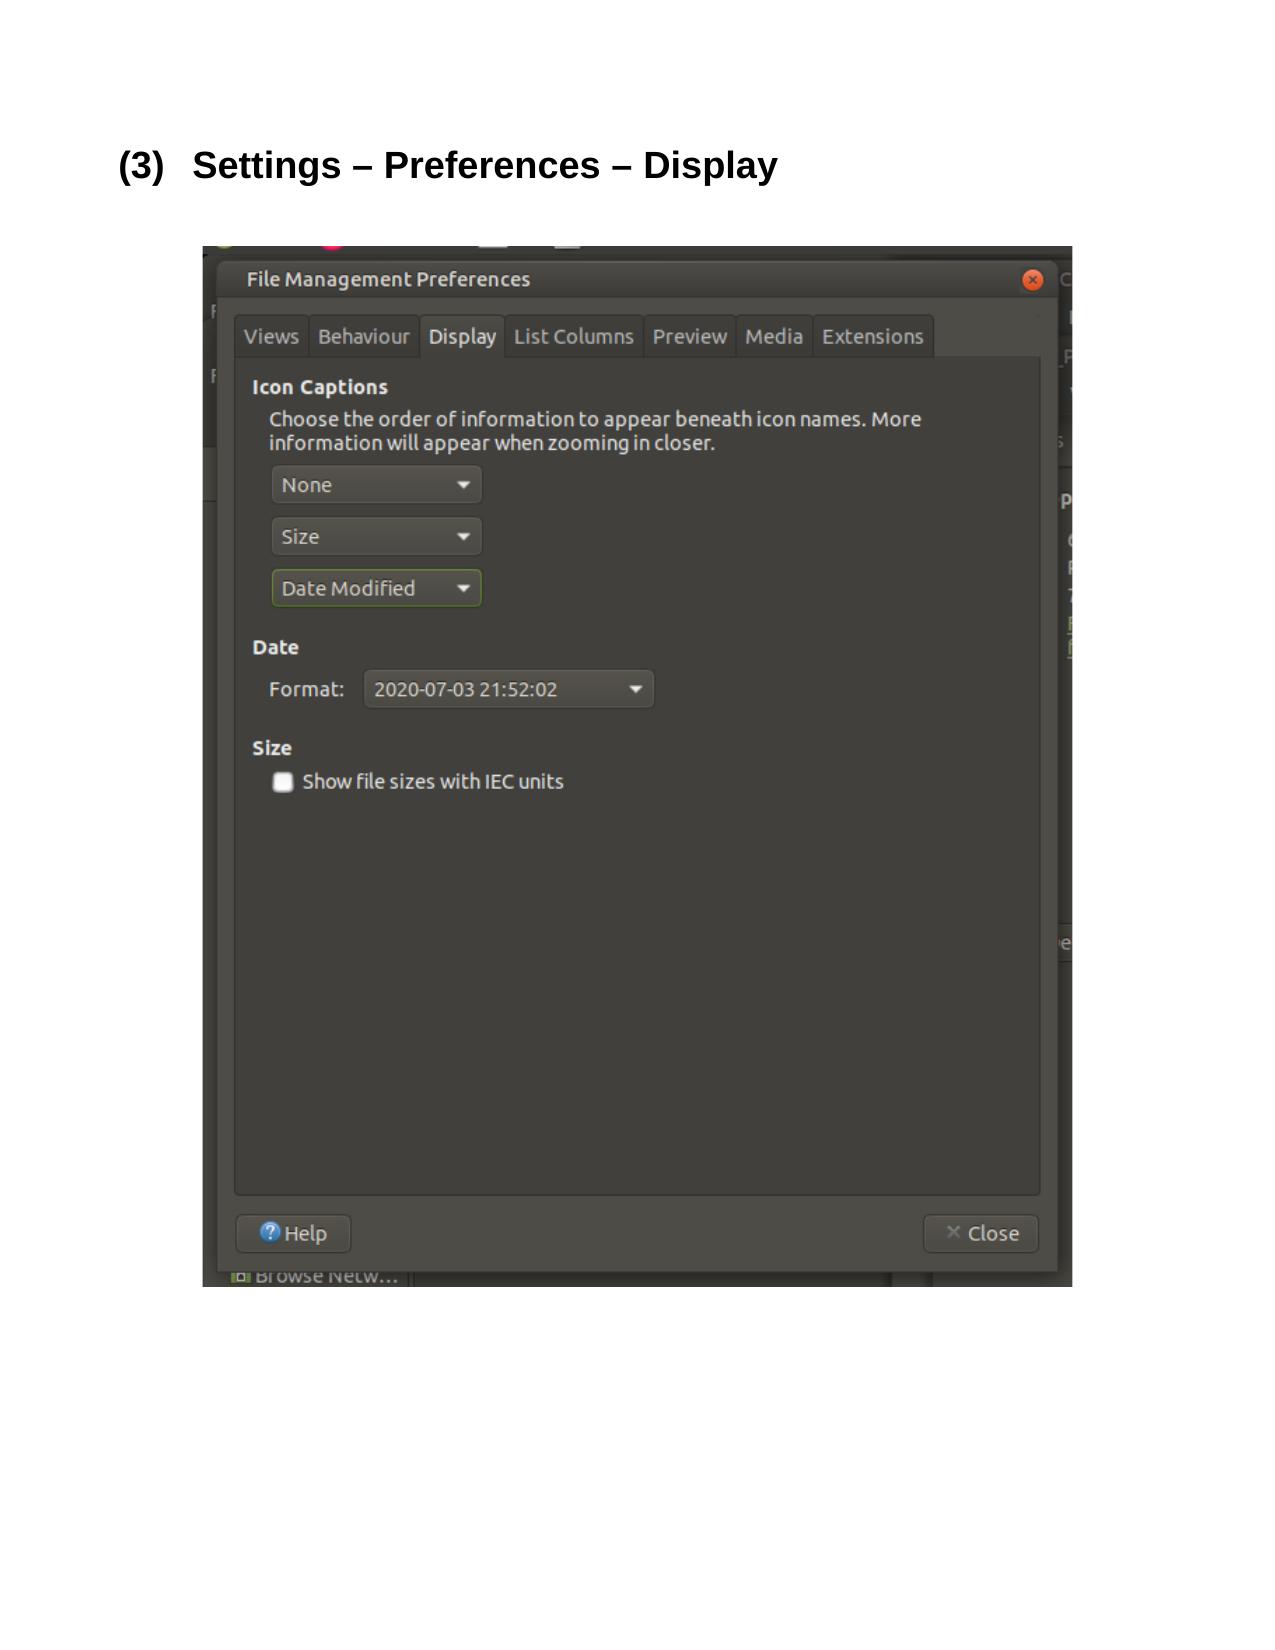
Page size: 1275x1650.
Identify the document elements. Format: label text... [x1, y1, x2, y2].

picture [202, 246, 1073, 1287]
subtitle Settings – Preferences – Display [118, 143, 1157, 187]
